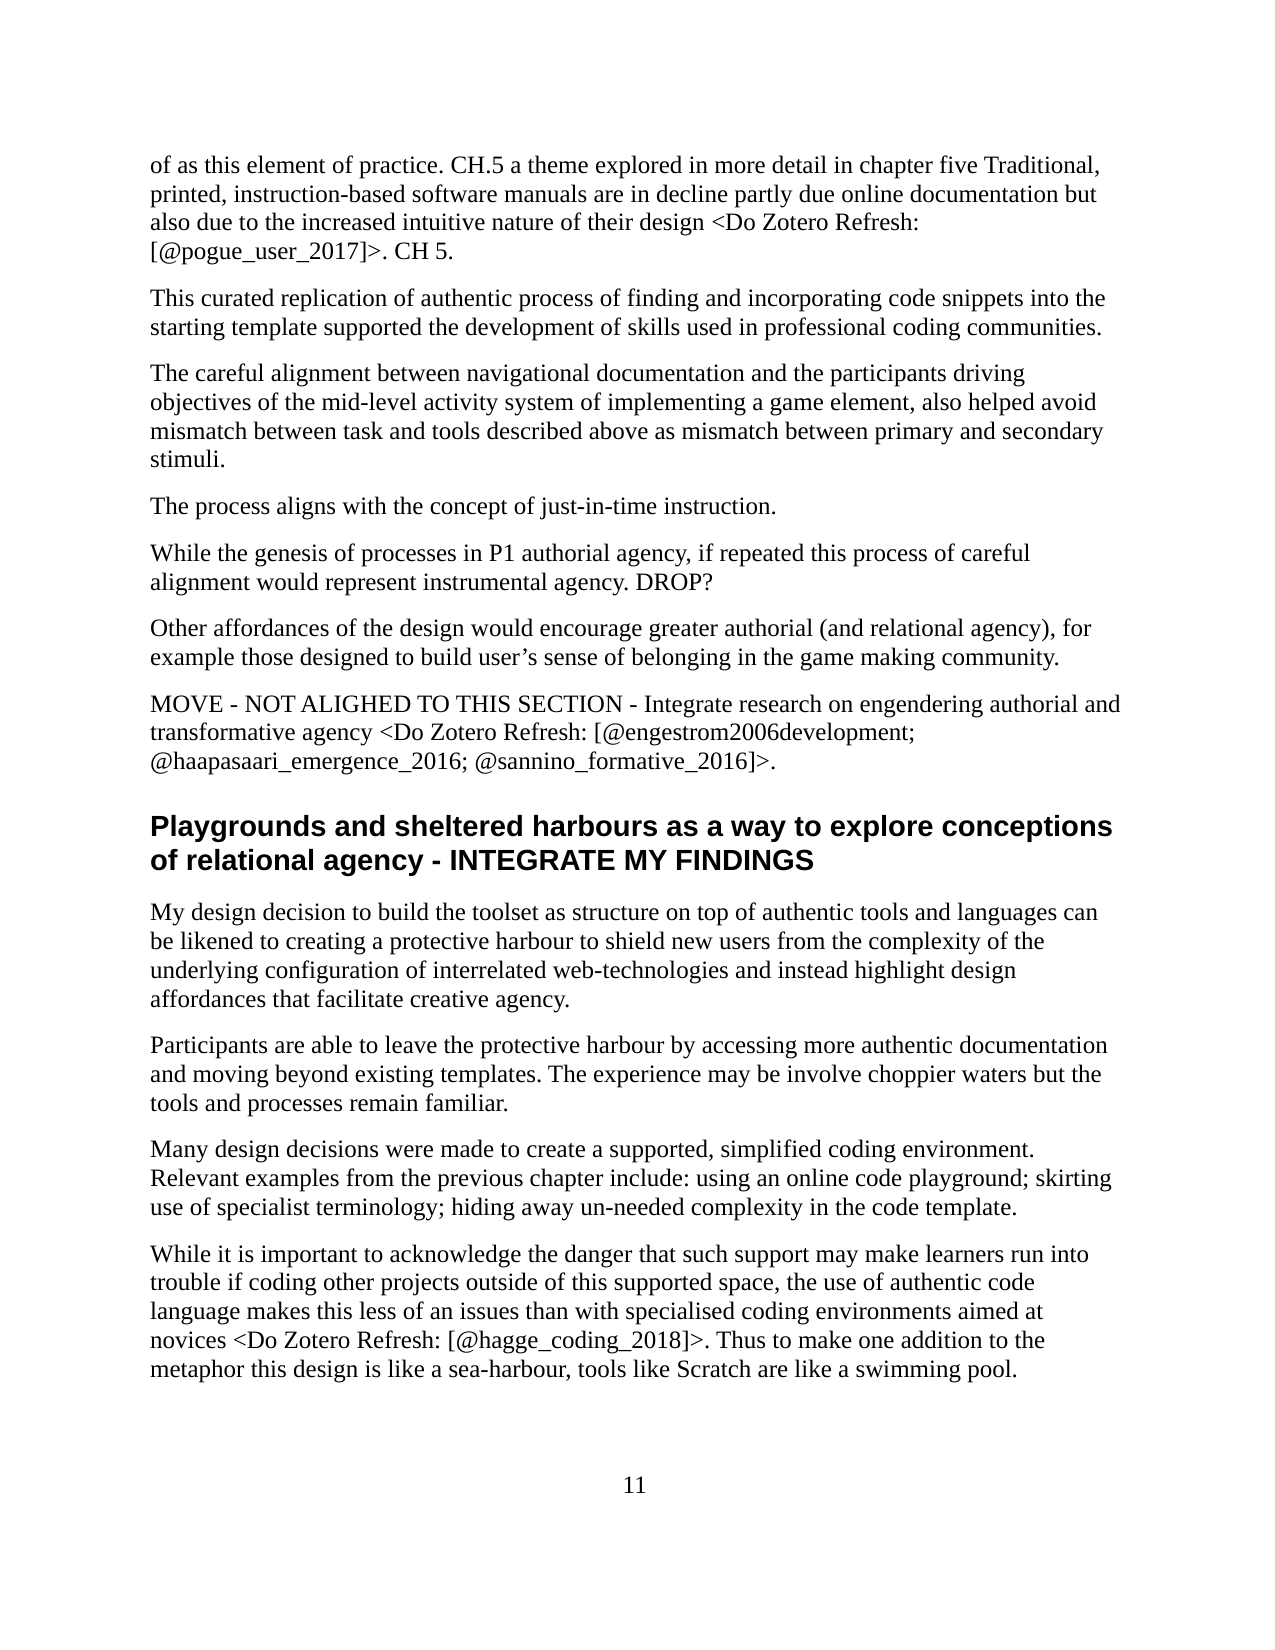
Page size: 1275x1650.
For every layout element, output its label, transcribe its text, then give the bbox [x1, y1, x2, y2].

text Other affordances of the design would encourage greater authorial (and relational agency), for example those designed to build user’s sense of belonging in the game making community. [150, 613, 1125, 671]
text The careful alignment between navigational documentation and the participants driving objectives of the mid-level activity system of implementing a game element, also helped avoid mismatch between task and tools described above as mismatch between primary and secondary stimuli. [150, 358, 1125, 473]
text Participants are able to leave the protective harbour by accessing more authentic documentation and moving beyond existing templates. The experience may be involve choppier waters but the tools and processes remain familiar. [150, 1030, 1125, 1117]
text While it is important to acknowledge the danger that such support may make learners run into trouble if coding other projects outside of this supported space, the use of authentic code language makes this less of an issues than with specialised coding environments aimed at novices <Do Zotero Refresh: [@hagge_coding_2018]>. Thus to make one addition to the metaphor this design is like a sea-harbour, tools like Scratch are like a swimming pool. [150, 1239, 1125, 1382]
text of as this element of practice. CH.5 a theme explored in more detail in chapter five Traditional, printed, instruction-based software manuals are in decline partly due online documentation but also due to the increased intuitive nature of their design <Do Zotero Refresh: [@pogue_user_2017]>. CH 5. [150, 150, 1125, 265]
text While the genesis of processes in P1 authorial agency, if repeated this process of careful alignment would represent instrumental agency. DROP? [150, 538, 1125, 595]
text My design decision to build the toolset as structure on top of authentic tools and languages can be likened to creating a protective harbour to shield new users from the complexity of the underlying configuration of interrelated web-technologies and instead highlight design affordances that facilitate creative agency. [150, 897, 1125, 1012]
text The process aligns with the concept of just-in-time instruction. [150, 491, 1125, 520]
text This curated replication of authentic process of finding and incorporating code snippets into the starting template supported the development of skills used in professional coding communities. [150, 283, 1125, 340]
text Many design decisions were made to create a supported, simplified coding environment. Relevant examples from the previous chapter include: using an online code playground; skirting use of specialist terminology; hiding away un-needed complexity in the code template. [150, 1134, 1125, 1221]
text MOVE - NOT ALIGHED TO THIS SECTION - Integrate research on engendering authorial and transformative agency <Do Zotero Refresh: [@engestrom2006development; @haapasaari_emergence_2016; @sannino_formative_2016]>. [150, 689, 1125, 775]
subtitle Playgrounds and sheltered harbours as a way to explore conceptions of relational agency - INTEGRATE MY FINDINGS [150, 809, 1125, 876]
